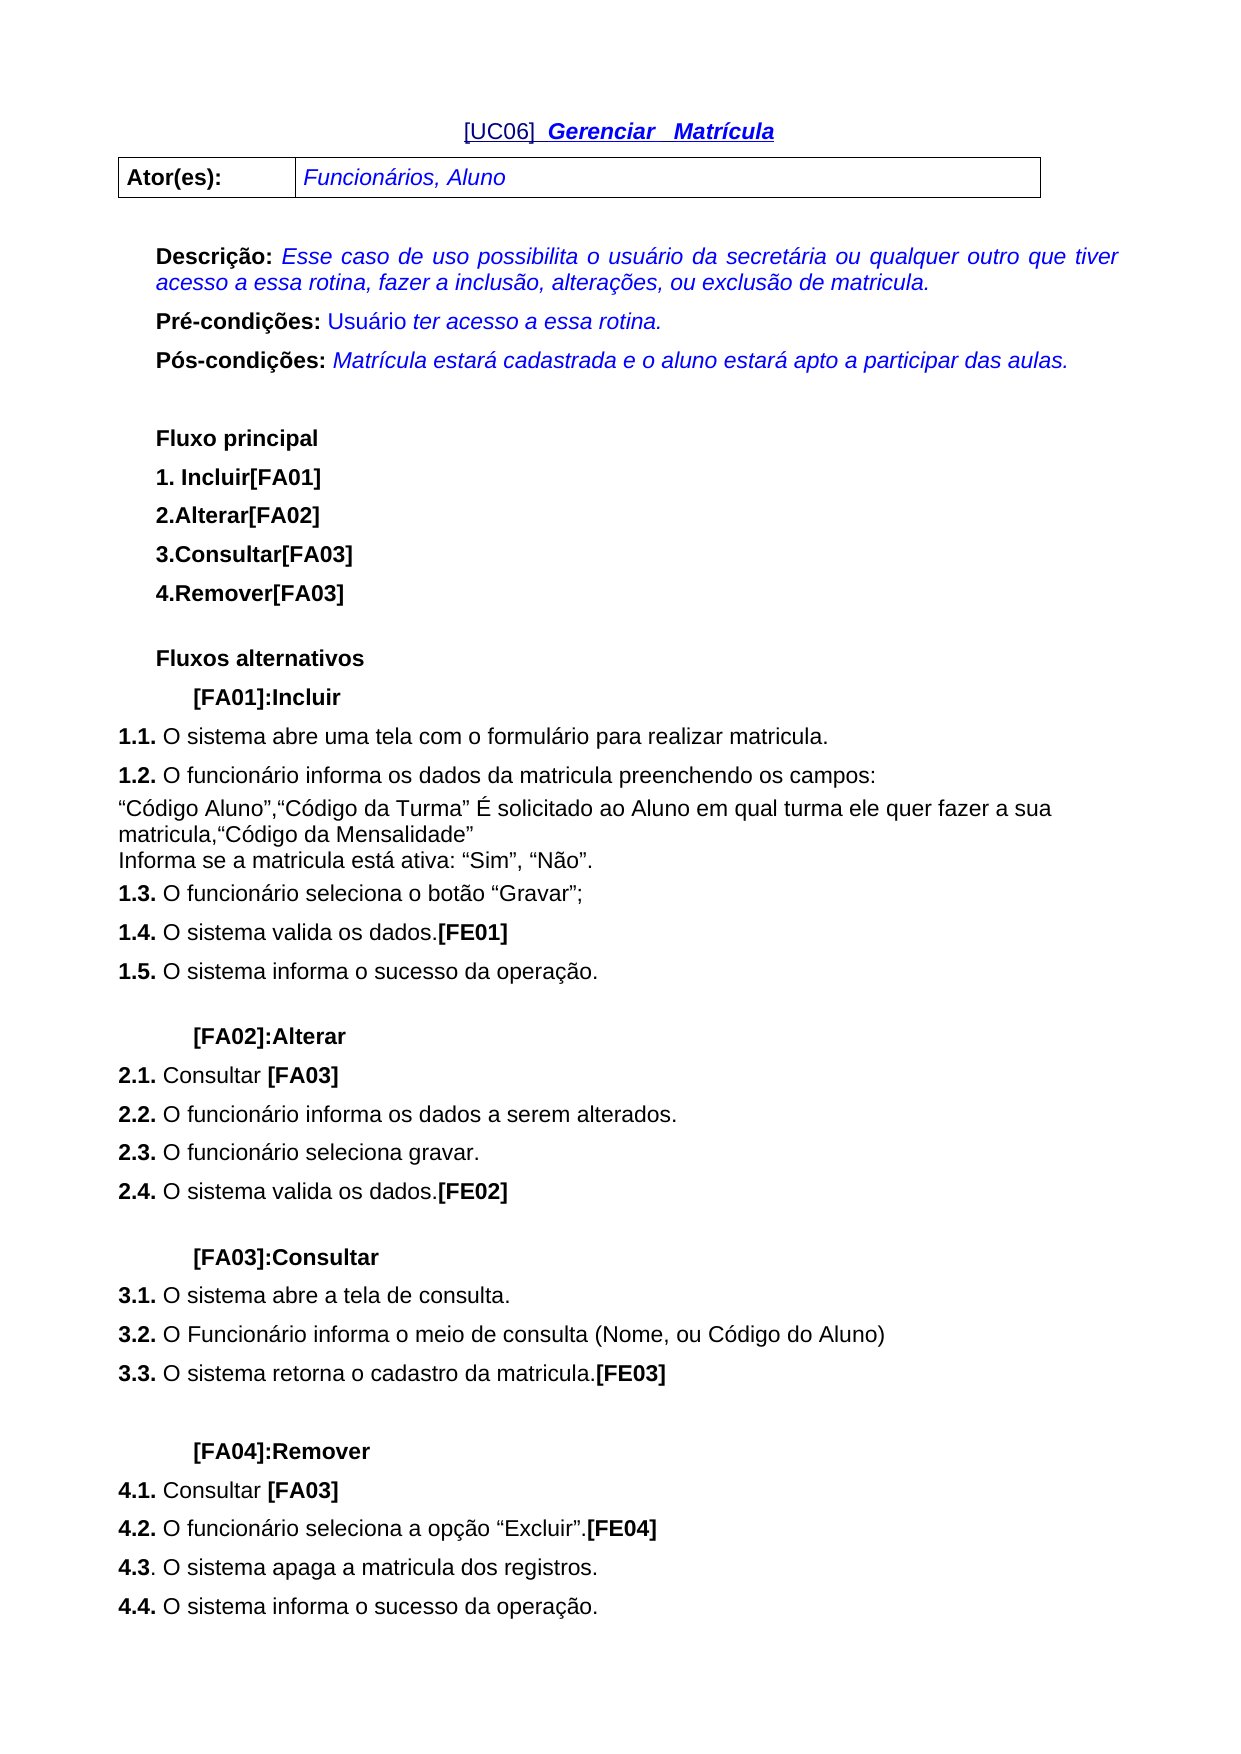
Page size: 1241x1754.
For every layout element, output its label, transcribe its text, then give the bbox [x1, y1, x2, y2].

text 2.4. O sistema valida os dados.[FE02] [118, 1178, 1122, 1204]
text Pós-condições: Matrícula estará cadastrada e o aluno estará apto a participar das aulas. [156, 347, 1122, 373]
text Informa se a matricula está ativa: “Sim”, “Não”. [118, 847, 1122, 874]
text [FA01]:Incluir [193, 684, 1122, 711]
text 4.Remover[FA03] [156, 580, 1122, 607]
text 3.Consultar[FA03] [156, 541, 1122, 568]
text 2.1. Consultar [FA03] [118, 1062, 1122, 1088]
text 3.2. O Funcionário informa o meio de consulta (Nome, ou Código do Aluno) [118, 1321, 1122, 1347]
text Pré-condições: Usuário ter acesso a essa rotina. [156, 308, 1122, 334]
text 1.4. O sistema valida os dados.[FE01] [118, 919, 1122, 945]
text [FA03]:Consultar [193, 1243, 1122, 1270]
text 4.1. Consultar [FA03] [118, 1477, 1122, 1503]
text 2.3. O funcionário seleciona gravar. [118, 1139, 1122, 1166]
text 3.3. O sistema retorna o cadastro da matricula.[FE03] [118, 1360, 1122, 1386]
text 3.1. O sistema abre a tela de consulta. [118, 1282, 1122, 1309]
text 1.2. O funcionário informa os dados da matricula preenchendo os campos: [118, 762, 1122, 788]
text 2.2. O funcionário informa os dados a serem alterados. [118, 1101, 1122, 1127]
table_header Ator(es): [119, 158, 295, 197]
text 4.4. O sistema informa o sucesso da operação. [118, 1593, 1122, 1619]
text [UC06] Gerenciar Matrícula [118, 118, 1122, 144]
text [FA02]:Alterar [193, 1023, 1122, 1049]
table_header Funcionários, Aluno [296, 158, 1040, 197]
text 1.1. O sistema abre uma tela com o formulário para realizar matricula. [118, 723, 1122, 749]
text Fluxos alternativos [156, 645, 1122, 672]
text 1. Incluir[FA01] [156, 464, 1122, 490]
text [FA04]:Remover [193, 1438, 1122, 1464]
text “Código Aluno”,“Código da Turma” É solicitado ao Aluno em qual turma ele quer fazer a sua matricula,“Código da Mensalidade” [118, 794, 1122, 847]
text 1.3. O funcionário seleciona o botão “Gravar”; [118, 880, 1122, 906]
text Descrição: Esse caso de uso possibilita o usuário da secretária ou qualquer outro que tiver acesso a essa rotina, fazer a inclusão, alterações, ou exclusão de matricula. [156, 243, 1122, 296]
text 4.2. O funcionário seleciona a opção “Excluir”.[FE04] [118, 1515, 1122, 1542]
text 2.Alterar[FA02] [156, 502, 1122, 529]
text 4.3. O sistema apaga a matricula dos registros. [118, 1554, 1122, 1581]
text Fluxo principal [156, 425, 1122, 451]
text 1.5. O sistema informa o sucesso da operação. [118, 958, 1122, 984]
